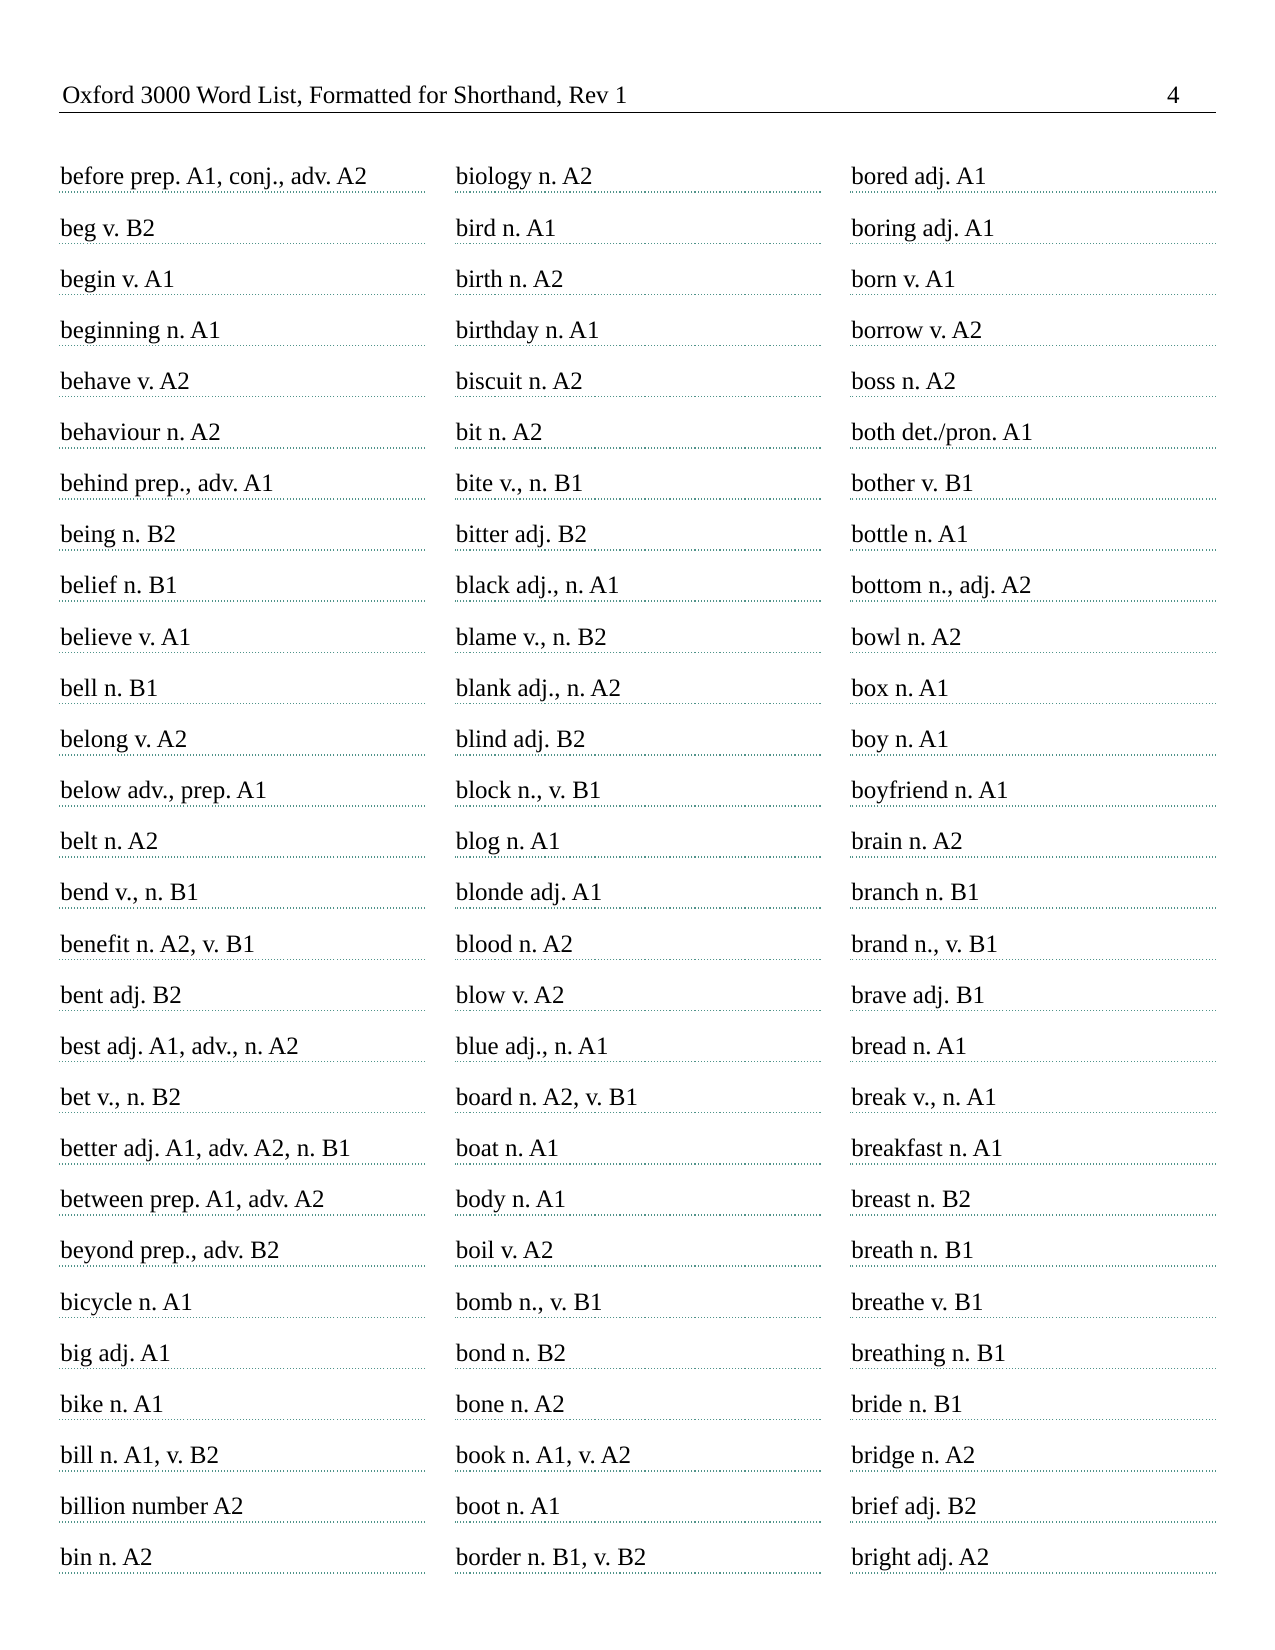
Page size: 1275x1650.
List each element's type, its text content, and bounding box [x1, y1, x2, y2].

text before prep. A1, conj., adv. A2 [59, 142, 425, 193]
text bird n. A1 [454, 193, 821, 244]
text bend v., n. B1 [59, 858, 425, 909]
text bet v., n. B2 [59, 1062, 425, 1113]
text branch n. B1 [850, 858, 1216, 909]
text boil v. A2 [454, 1216, 821, 1267]
text billion number A2 [59, 1472, 425, 1523]
text breath n. B1 [850, 1216, 1216, 1267]
text being n. B2 [59, 500, 425, 551]
text bottom n., adj. A2 [850, 551, 1216, 602]
text bread n. A1 [850, 1011, 1216, 1062]
text body n. A1 [454, 1165, 821, 1216]
text brief adj. B2 [850, 1472, 1216, 1523]
text bother v. B1 [850, 449, 1216, 500]
text bill n. A1, v. B2 [59, 1420, 425, 1472]
text best adj. A1, adv., n. A2 [59, 1011, 425, 1062]
text both det./pron. A1 [850, 397, 1216, 449]
text blow v. A2 [454, 960, 821, 1011]
text black adj., n. A1 [454, 551, 821, 602]
text bomb n., v. B1 [454, 1267, 821, 1318]
text between prep. A1, adv. A2 [59, 1165, 425, 1216]
text better adj. A1, adv. A2, n. B1 [59, 1113, 425, 1165]
text box n. A1 [850, 653, 1216, 704]
text blood n. A2 [454, 909, 821, 960]
text birthday n. A1 [454, 295, 821, 346]
text biology n. A2 [454, 142, 821, 193]
text breathing n. B1 [850, 1318, 1216, 1369]
text birth n. A2 [454, 244, 821, 295]
text blind adj. B2 [454, 704, 821, 756]
text blank adj., n. A2 [454, 653, 821, 704]
text bright adj. A2 [850, 1523, 1216, 1574]
text bit n. A2 [454, 397, 821, 449]
text boss n. A2 [850, 346, 1216, 397]
text bike n. A1 [59, 1369, 425, 1420]
text board n. A2, v. B1 [454, 1062, 821, 1113]
text beginning n. A1 [59, 295, 425, 346]
text beyond prep., adv. B2 [59, 1216, 425, 1267]
text behind prep., adv. A1 [59, 449, 425, 500]
text blonde adj. A1 [454, 858, 821, 909]
text bowl n. A2 [850, 602, 1216, 653]
text beg v. B2 [59, 193, 425, 244]
text brave adj. B1 [850, 960, 1216, 1011]
text border n. B1, v. B2 [454, 1523, 821, 1574]
text benefit n. A2, v. B1 [59, 909, 425, 960]
text belief n. B1 [59, 551, 425, 602]
text bridge n. A2 [850, 1420, 1216, 1472]
text bite v., n. B1 [454, 449, 821, 500]
text behave v. A2 [59, 346, 425, 397]
text boyfriend n. A1 [850, 756, 1216, 807]
text behaviour n. A2 [59, 397, 425, 449]
text bitter adj. B2 [454, 500, 821, 551]
text big adj. A1 [59, 1318, 425, 1369]
text bell n. B1 [59, 653, 425, 704]
text boat n. A1 [454, 1113, 821, 1165]
text borrow v. A2 [850, 295, 1216, 346]
text below adv., prep. A1 [59, 756, 425, 807]
text book n. A1, v. A2 [454, 1420, 821, 1472]
text bored adj. A1 [850, 142, 1216, 193]
text block n., v. B1 [454, 756, 821, 807]
text bicycle n. A1 [59, 1267, 425, 1318]
text bond n. B2 [454, 1318, 821, 1369]
text blog n. A1 [454, 807, 821, 858]
text biscuit n. A2 [454, 346, 821, 397]
text belt n. A2 [59, 807, 425, 858]
text blue adj., n. A1 [454, 1011, 821, 1062]
text believe v. A1 [59, 602, 425, 653]
text boot n. A1 [454, 1472, 821, 1523]
text breast n. B2 [850, 1165, 1216, 1216]
text break v., n. A1 [850, 1062, 1216, 1113]
text breakfast n. A1 [850, 1113, 1216, 1165]
text boring adj. A1 [850, 193, 1216, 244]
text bent adj. B2 [59, 960, 425, 1011]
text bin n. A2 [59, 1523, 425, 1574]
text brain n. A2 [850, 807, 1216, 858]
text boy n. A1 [850, 704, 1216, 756]
text brand n., v. B1 [850, 909, 1216, 960]
text begin v. A1 [59, 244, 425, 295]
text breathe v. B1 [850, 1267, 1216, 1318]
text belong v. A2 [59, 704, 425, 756]
text blame v., n. B2 [454, 602, 821, 653]
text bottle n. A1 [850, 500, 1216, 551]
text born v. A1 [850, 244, 1216, 295]
text bone n. A2 [454, 1369, 821, 1420]
text bride n. B1 [850, 1369, 1216, 1420]
